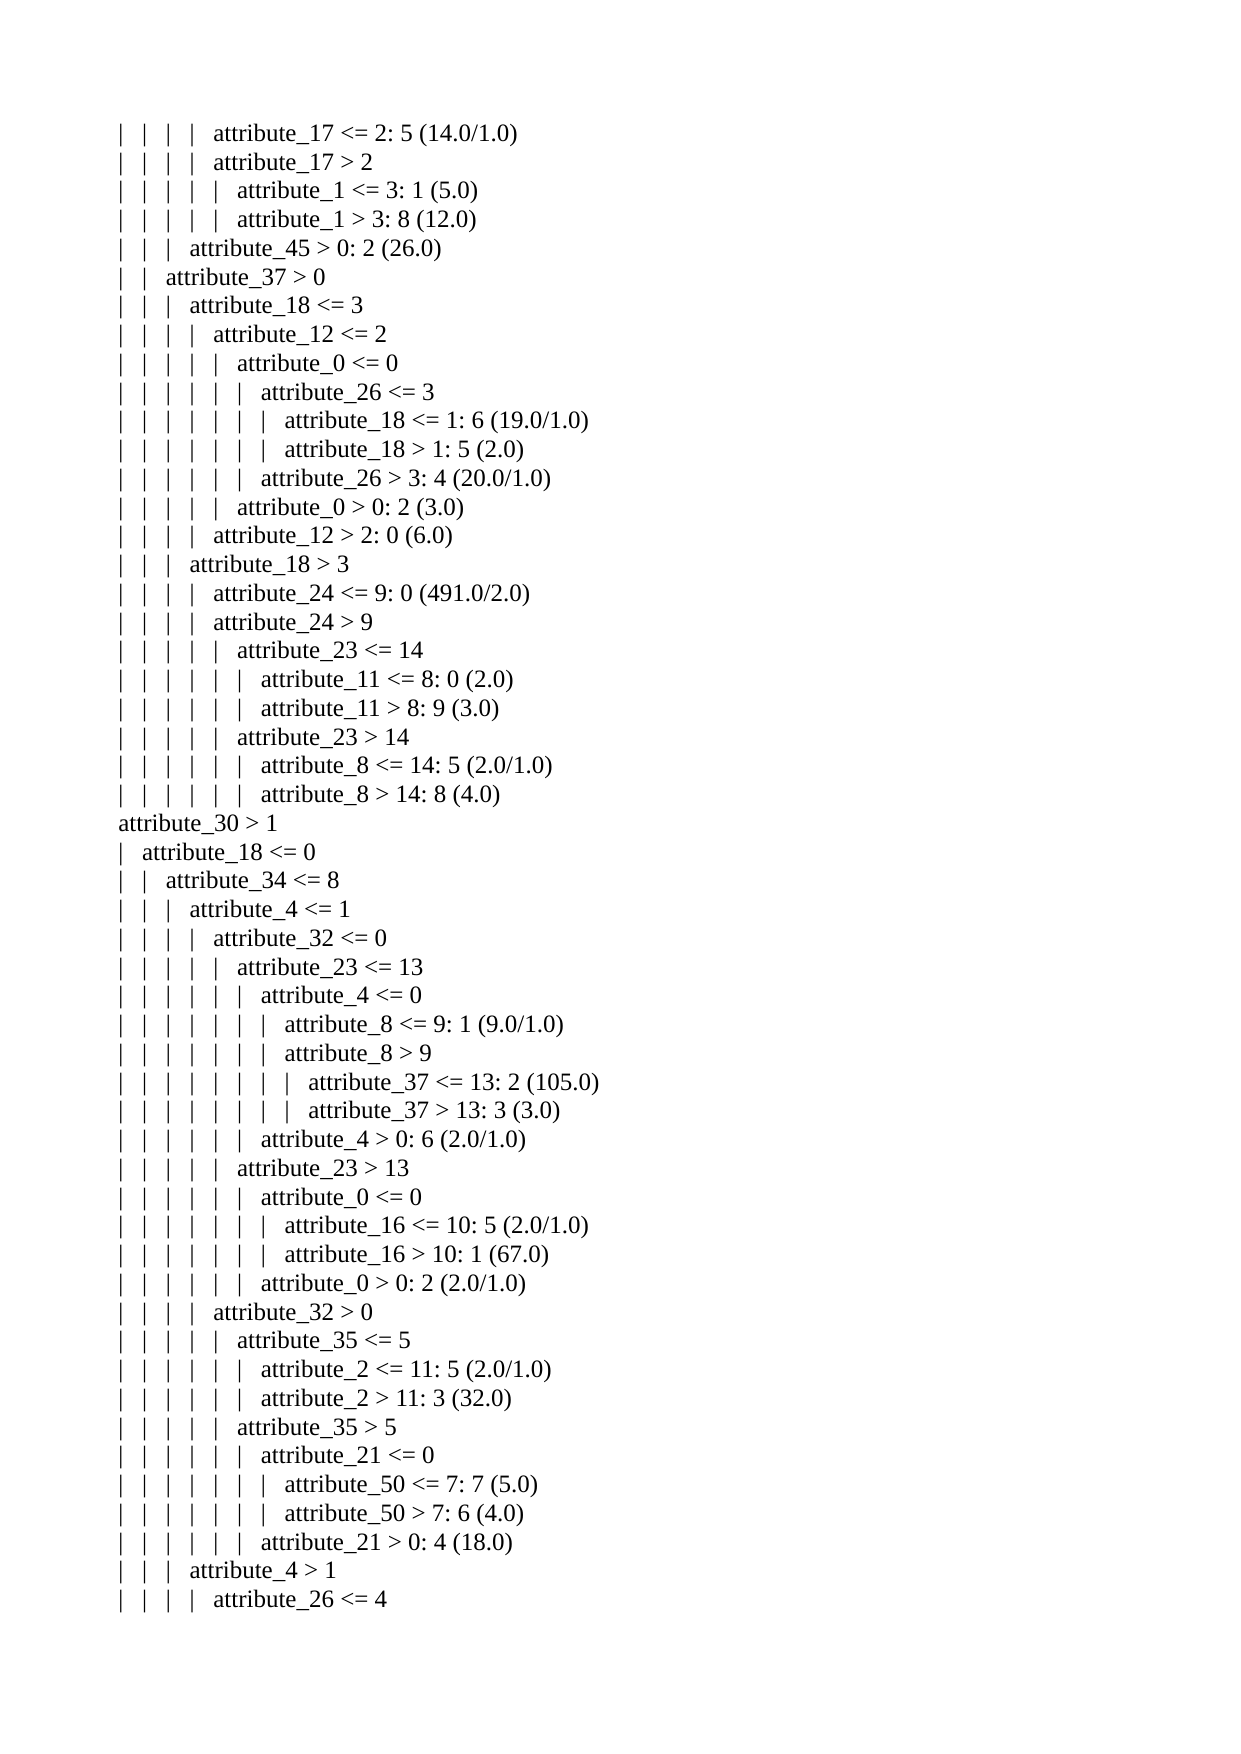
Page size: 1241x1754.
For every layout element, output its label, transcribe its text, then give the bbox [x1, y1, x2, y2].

text | | | | attribute_17 > 2 [118, 147, 1122, 176]
text | attribute_18 <= 0 [118, 837, 1122, 866]
text | | | | | | | attribute_50 <= 7: 7 (5.0) [118, 1469, 1122, 1498]
text | | | | | | attribute_0 <= 0 [118, 1182, 1122, 1211]
text | | | attribute_45 > 0: 2 (26.0) [118, 233, 1122, 262]
text | | | | attribute_24 <= 9: 0 (491.0/2.0) [118, 578, 1122, 607]
text | | | | attribute_12 > 2: 0 (6.0) [118, 521, 1122, 549]
text | | attribute_37 > 0 [118, 262, 1122, 291]
text | | | | | | attribute_2 > 11: 3 (32.0) [118, 1383, 1122, 1412]
text | | | | attribute_32 > 0 [118, 1297, 1122, 1326]
text | | | | | attribute_35 > 5 [118, 1412, 1122, 1441]
text | | | | | | attribute_8 > 14: 8 (4.0) [118, 779, 1122, 808]
text attribute_30 > 1 [118, 808, 1122, 837]
text | | attribute_34 <= 8 [118, 866, 1122, 894]
text | | | | | | attribute_4 > 0: 6 (2.0/1.0) [118, 1124, 1122, 1153]
text | | | | | | | attribute_16 <= 10: 5 (2.0/1.0) [118, 1211, 1122, 1239]
text | | | | | attribute_1 <= 3: 1 (5.0) [118, 176, 1122, 204]
text | | | | | | attribute_26 > 3: 4 (20.0/1.0) [118, 463, 1122, 492]
text | | | | | attribute_1 > 3: 8 (12.0) [118, 204, 1122, 233]
text | | | | | | attribute_4 <= 0 [118, 981, 1122, 1009]
text | | | attribute_18 <= 3 [118, 291, 1122, 319]
text | | | | | | attribute_2 <= 11: 5 (2.0/1.0) [118, 1354, 1122, 1383]
text | | | | | | | | attribute_37 <= 13: 2 (105.0) [118, 1067, 1122, 1096]
text | | | | | attribute_23 <= 14 [118, 636, 1122, 664]
text | | | | | | attribute_21 <= 0 [118, 1441, 1122, 1469]
text | | | | | | | attribute_18 <= 1: 6 (19.0/1.0) [118, 406, 1122, 434]
text | | | | | | | attribute_50 > 7: 6 (4.0) [118, 1498, 1122, 1527]
text | | | | | | attribute_21 > 0: 4 (18.0) [118, 1527, 1122, 1556]
text | | | | attribute_17 <= 2: 5 (14.0/1.0) [118, 118, 1122, 147]
text | | | | | | attribute_11 <= 8: 0 (2.0) [118, 664, 1122, 693]
text | | | | attribute_26 <= 4 [118, 1584, 1122, 1613]
text | | | | | attribute_35 <= 5 [118, 1326, 1122, 1354]
text | | | | attribute_12 <= 2 [118, 319, 1122, 348]
text | | | attribute_4 <= 1 [118, 894, 1122, 923]
text | | | attribute_4 > 1 [118, 1556, 1122, 1584]
text | | | | | attribute_0 > 0: 2 (3.0) [118, 492, 1122, 521]
text | | | attribute_18 > 3 [118, 549, 1122, 578]
text | | | | attribute_32 <= 0 [118, 923, 1122, 952]
text | | | | | | attribute_26 <= 3 [118, 377, 1122, 406]
text | | | | | | | attribute_8 <= 9: 1 (9.0/1.0) [118, 1009, 1122, 1038]
text | | | | | attribute_23 > 14 [118, 722, 1122, 751]
text | | | | | attribute_23 <= 13 [118, 952, 1122, 981]
text | | | | | | | attribute_8 > 9 [118, 1038, 1122, 1067]
text | | | | | | | attribute_16 > 10: 1 (67.0) [118, 1239, 1122, 1268]
text | | | | attribute_24 > 9 [118, 607, 1122, 636]
text | | | | | attribute_23 > 13 [118, 1153, 1122, 1182]
text | | | | | | | | attribute_37 > 13: 3 (3.0) [118, 1096, 1122, 1124]
text | | | | | | attribute_11 > 8: 9 (3.0) [118, 693, 1122, 722]
text | | | | | | | attribute_18 > 1: 5 (2.0) [118, 434, 1122, 463]
text | | | | | | attribute_8 <= 14: 5 (2.0/1.0) [118, 751, 1122, 779]
text | | | | | attribute_0 <= 0 [118, 348, 1122, 377]
text | | | | | | attribute_0 > 0: 2 (2.0/1.0) [118, 1268, 1122, 1297]
